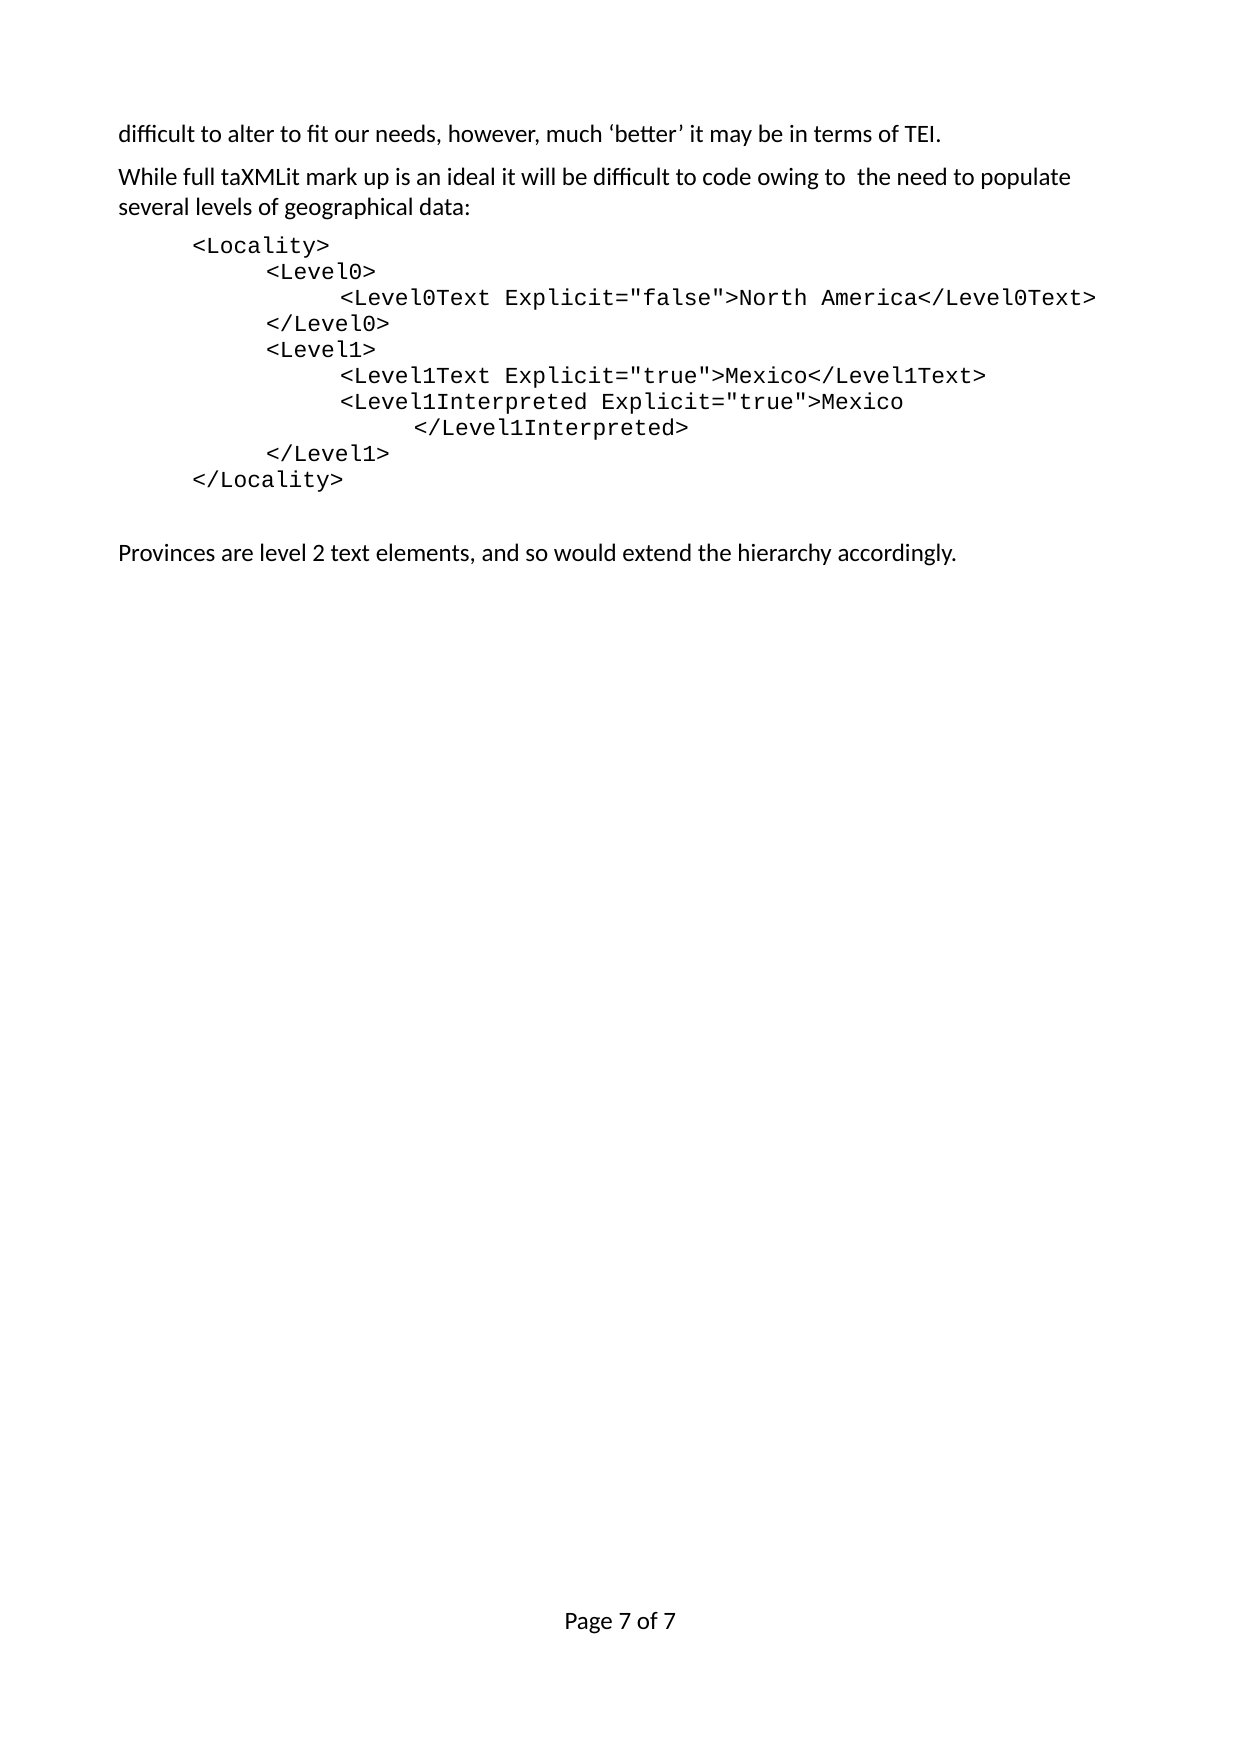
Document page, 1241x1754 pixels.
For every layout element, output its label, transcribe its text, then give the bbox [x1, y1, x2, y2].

text <Locality> [192, 234, 1122, 260]
text </Level1> [192, 442, 1122, 468]
text While full taXMLit mark up is an ideal it will be difficult to code owing to the need to populate several levels of geographical data: [118, 161, 1122, 222]
text </Locality> [192, 468, 1122, 494]
text <Level0Text Explicit="false">North America</Level0Text> [192, 286, 1122, 312]
text <Level1> [192, 338, 1122, 364]
text <Level0> [192, 260, 1122, 286]
text </Level0> [192, 312, 1122, 338]
text Provinces are level 2 text elements, and so would extend the hierarchy accordingly. [118, 537, 1122, 567]
text <Level1Interpreted Explicit="true">Mexico </Level1Interpreted> [192, 390, 1122, 442]
text difficult to alter to fit our needs, however, much ‘better’ it may be in terms of TEI. [118, 118, 1122, 149]
text <Level1Text Explicit="true">Mexico</Level1Text> [192, 364, 1122, 390]
